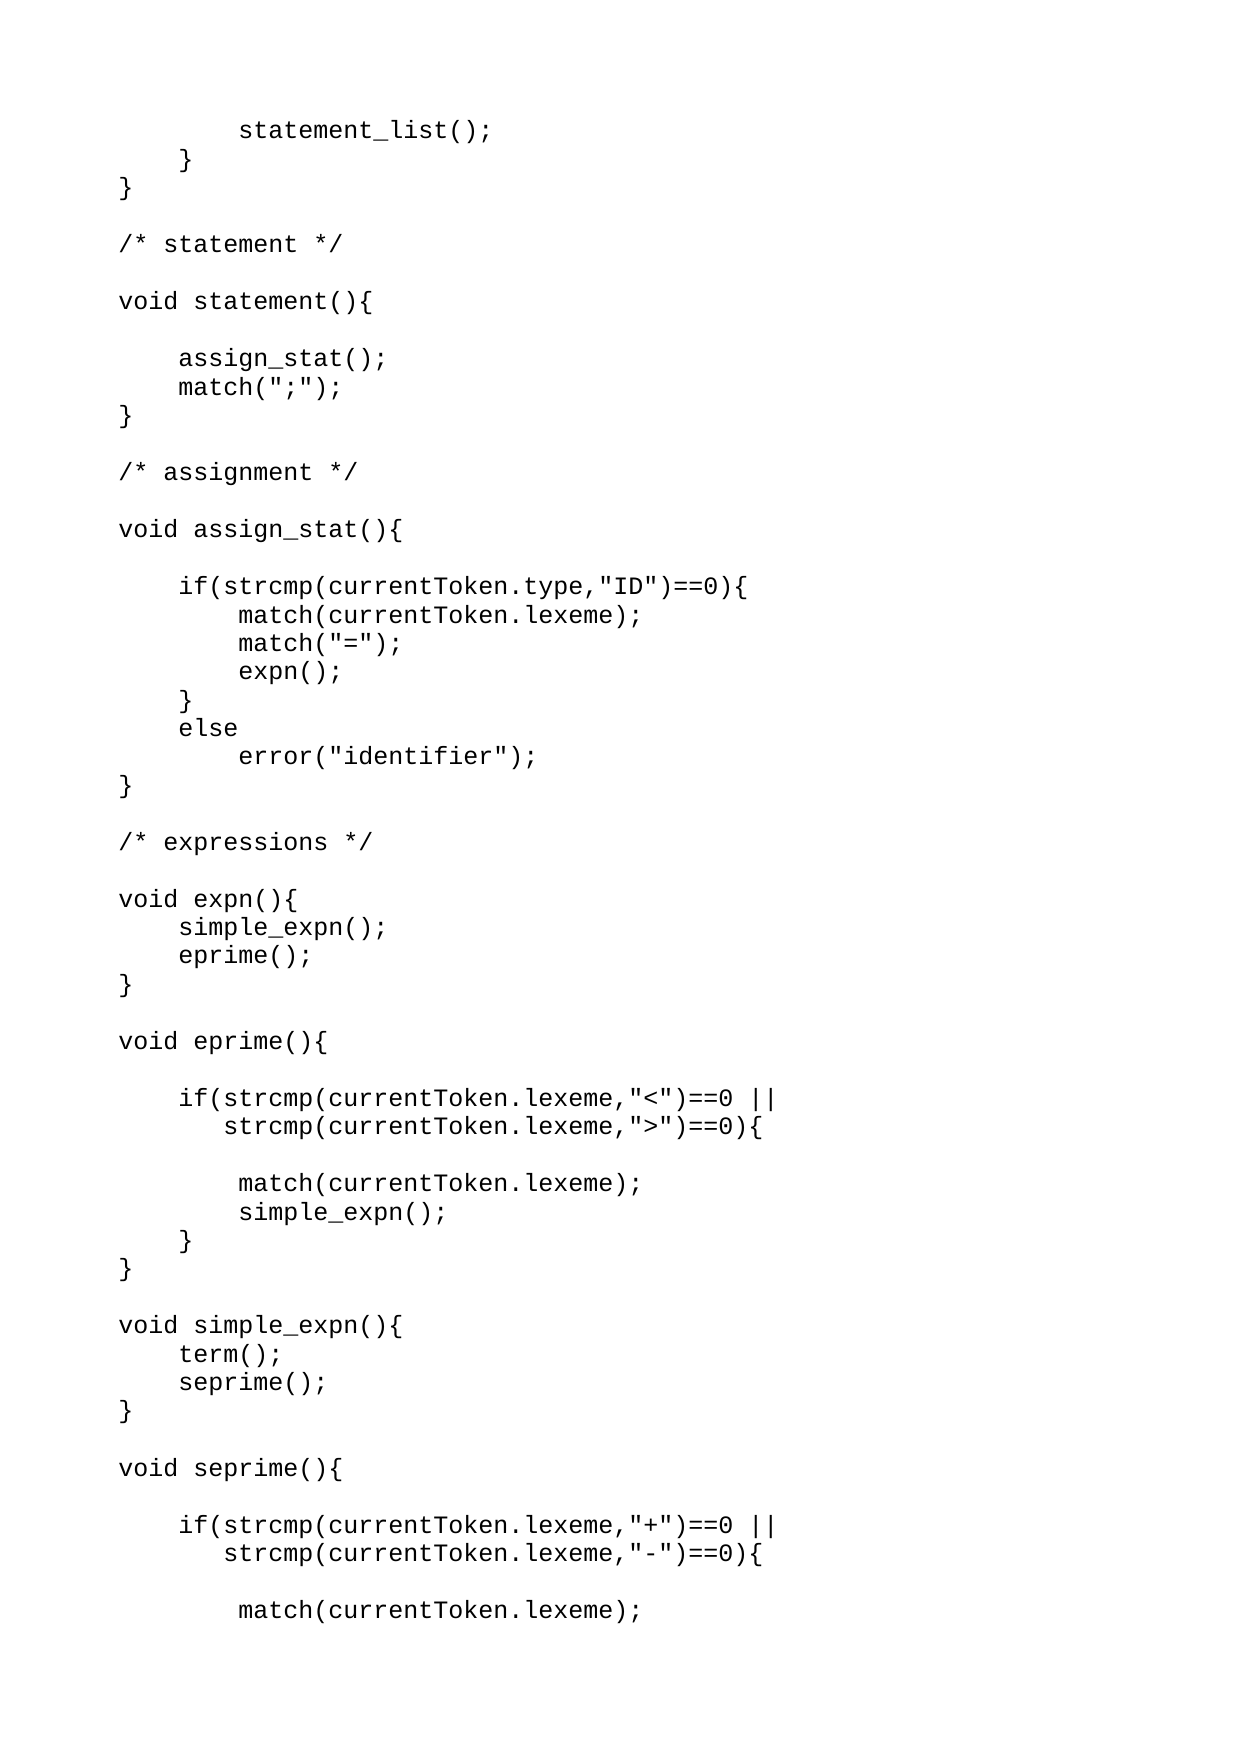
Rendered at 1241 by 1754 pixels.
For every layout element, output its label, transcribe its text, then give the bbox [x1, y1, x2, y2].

text } [118, 1256, 1122, 1284]
text seprime(); [118, 1370, 1122, 1398]
text /* expressions */ [118, 829, 1122, 858]
text /* assignment */ [118, 460, 1122, 488]
text } [118, 403, 1122, 431]
text void expn(){ [118, 886, 1122, 915]
text } [118, 146, 1122, 175]
text } [118, 772, 1122, 801]
text } [118, 175, 1122, 203]
text error("identifier"); [118, 744, 1122, 772]
text void statement(){ [118, 289, 1122, 317]
text eprime(); [118, 943, 1122, 971]
text if(strcmp(currentToken.lexeme,"<")==0 || [118, 1086, 1122, 1114]
text match("="); [118, 631, 1122, 659]
text else [118, 716, 1122, 744]
text simple_expn(); [118, 915, 1122, 943]
text void eprime(){ [118, 1028, 1122, 1057]
text void assign_stat(){ [118, 517, 1122, 545]
text match(";"); [118, 374, 1122, 403]
text statement_list(); [118, 118, 1122, 146]
text } [118, 687, 1122, 716]
text match(currentToken.lexeme); [118, 1171, 1122, 1199]
text strcmp(currentToken.lexeme,">")==0){ [118, 1114, 1122, 1142]
text strcmp(currentToken.lexeme,"-")==0){ [118, 1541, 1122, 1569]
text simple_expn(); [118, 1199, 1122, 1228]
text } [118, 1398, 1122, 1426]
text term(); [118, 1341, 1122, 1370]
text void simple_expn(){ [118, 1313, 1122, 1341]
text if(strcmp(currentToken.lexeme,"+")==0 || [118, 1512, 1122, 1541]
text } [118, 1228, 1122, 1256]
text if(strcmp(currentToken.type,"ID")==0){ [118, 574, 1122, 602]
text assign_stat(); [118, 346, 1122, 374]
text void seprime(){ [118, 1455, 1122, 1483]
text match(currentToken.lexeme); [118, 602, 1122, 631]
text } [118, 971, 1122, 1000]
text /* statement */ [118, 232, 1122, 260]
text expn(); [118, 659, 1122, 687]
text match(currentToken.lexeme); [118, 1598, 1122, 1626]
